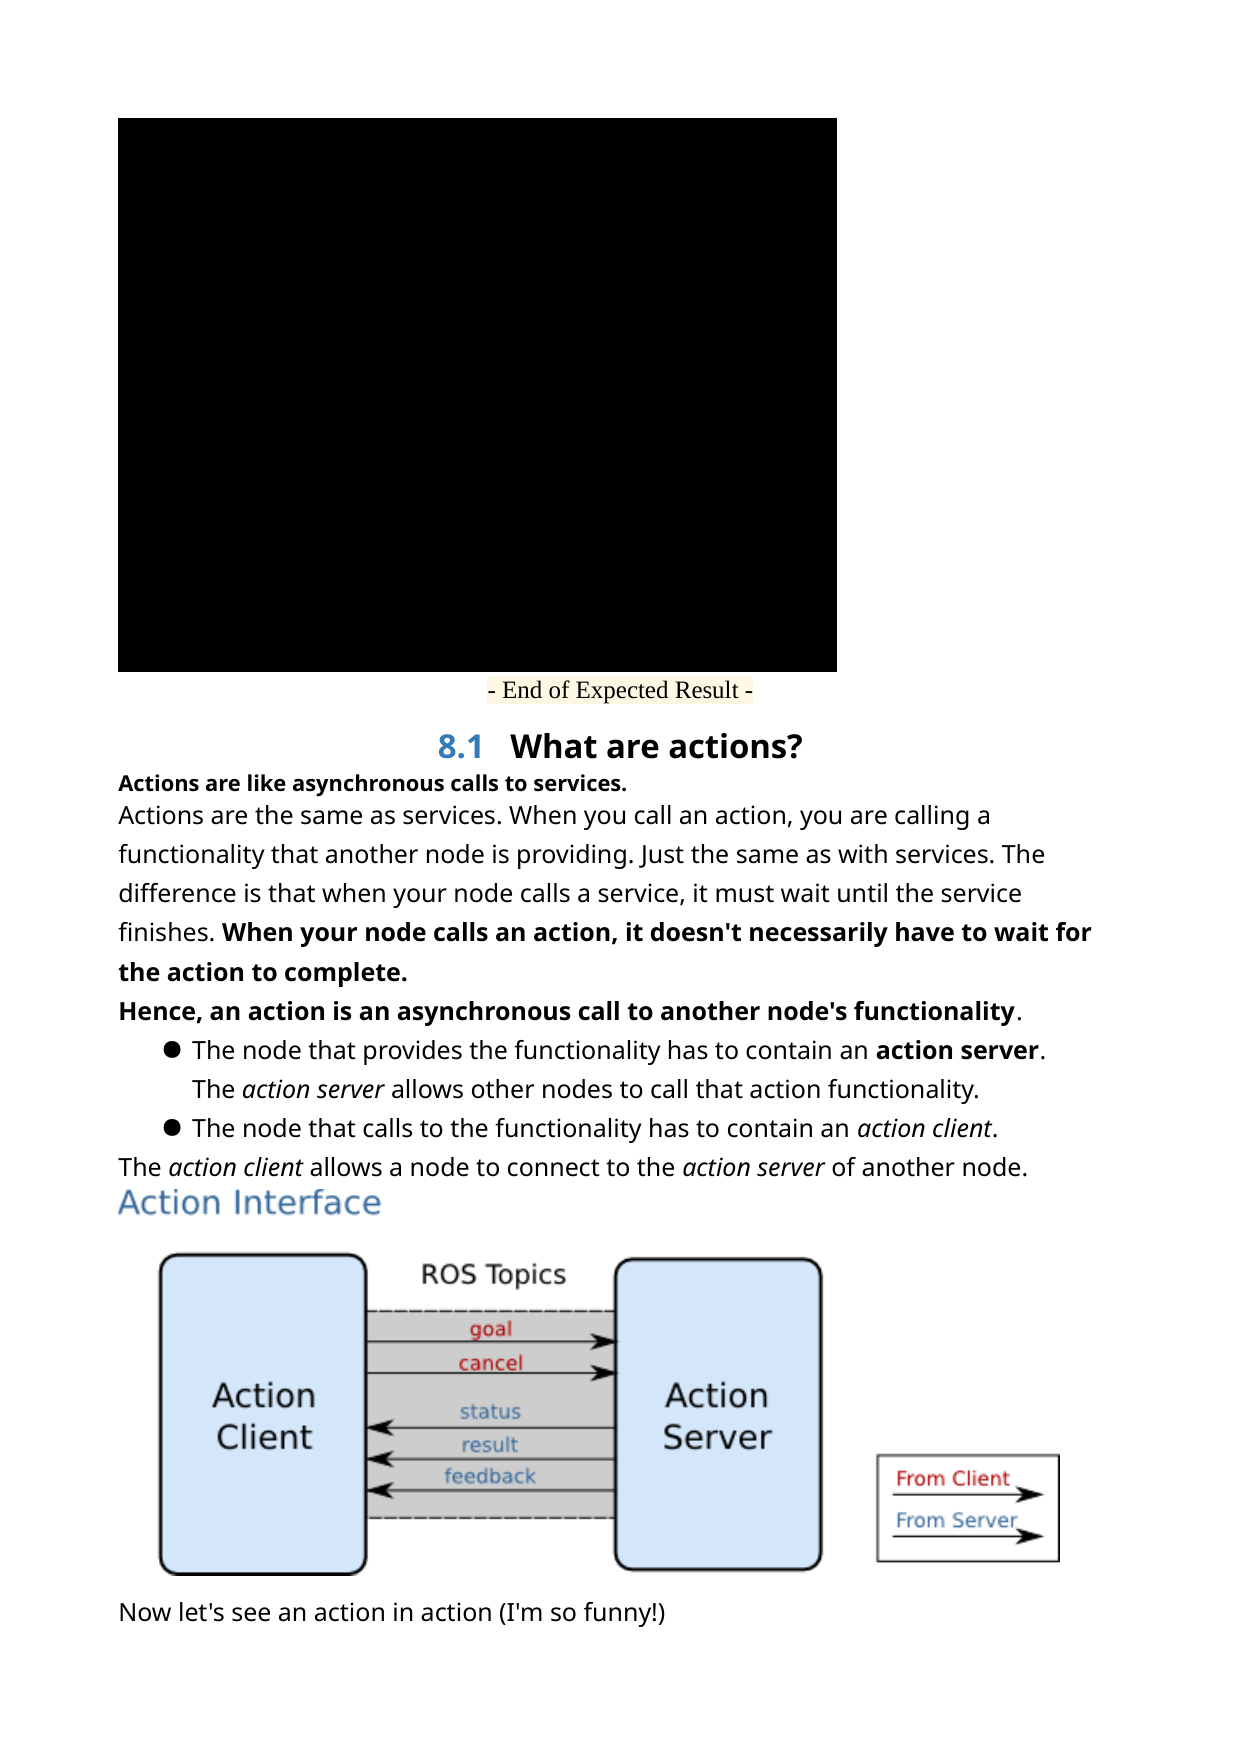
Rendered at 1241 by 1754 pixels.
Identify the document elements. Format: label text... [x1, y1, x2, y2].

list The node that calls to the functionality has to contain an action client. [162, 1111, 1122, 1145]
list The node that provides the functionality has to contain an action server. The action server allows other nodes to call that action functionality. [162, 1033, 1122, 1106]
text Now let's see an action in action (I'm so funny!) [118, 1595, 1122, 1629]
subtitle 8.1 What are actions? [118, 723, 1122, 768]
picture [118, 118, 837, 672]
picture [118, 1189, 1060, 1576]
text Hence, an action is an asynchronous call to another node's functionality. [118, 993, 1122, 1027]
text - End of Expected Result - [118, 676, 1122, 704]
subtitle Actions are like asynchronous calls to services. [118, 768, 1122, 798]
text Actions are the same as services. When you call an action, you are calling a functionality that another node is providing. Just the same as with services. The difference is that when your node calls a service, it must wait until the service finishes. When your node calls an action, it doesn't necessarily have to wait for the action to complete. [118, 798, 1122, 988]
text The action client allows a node to connect to the action server of another node. [118, 1150, 1122, 1184]
